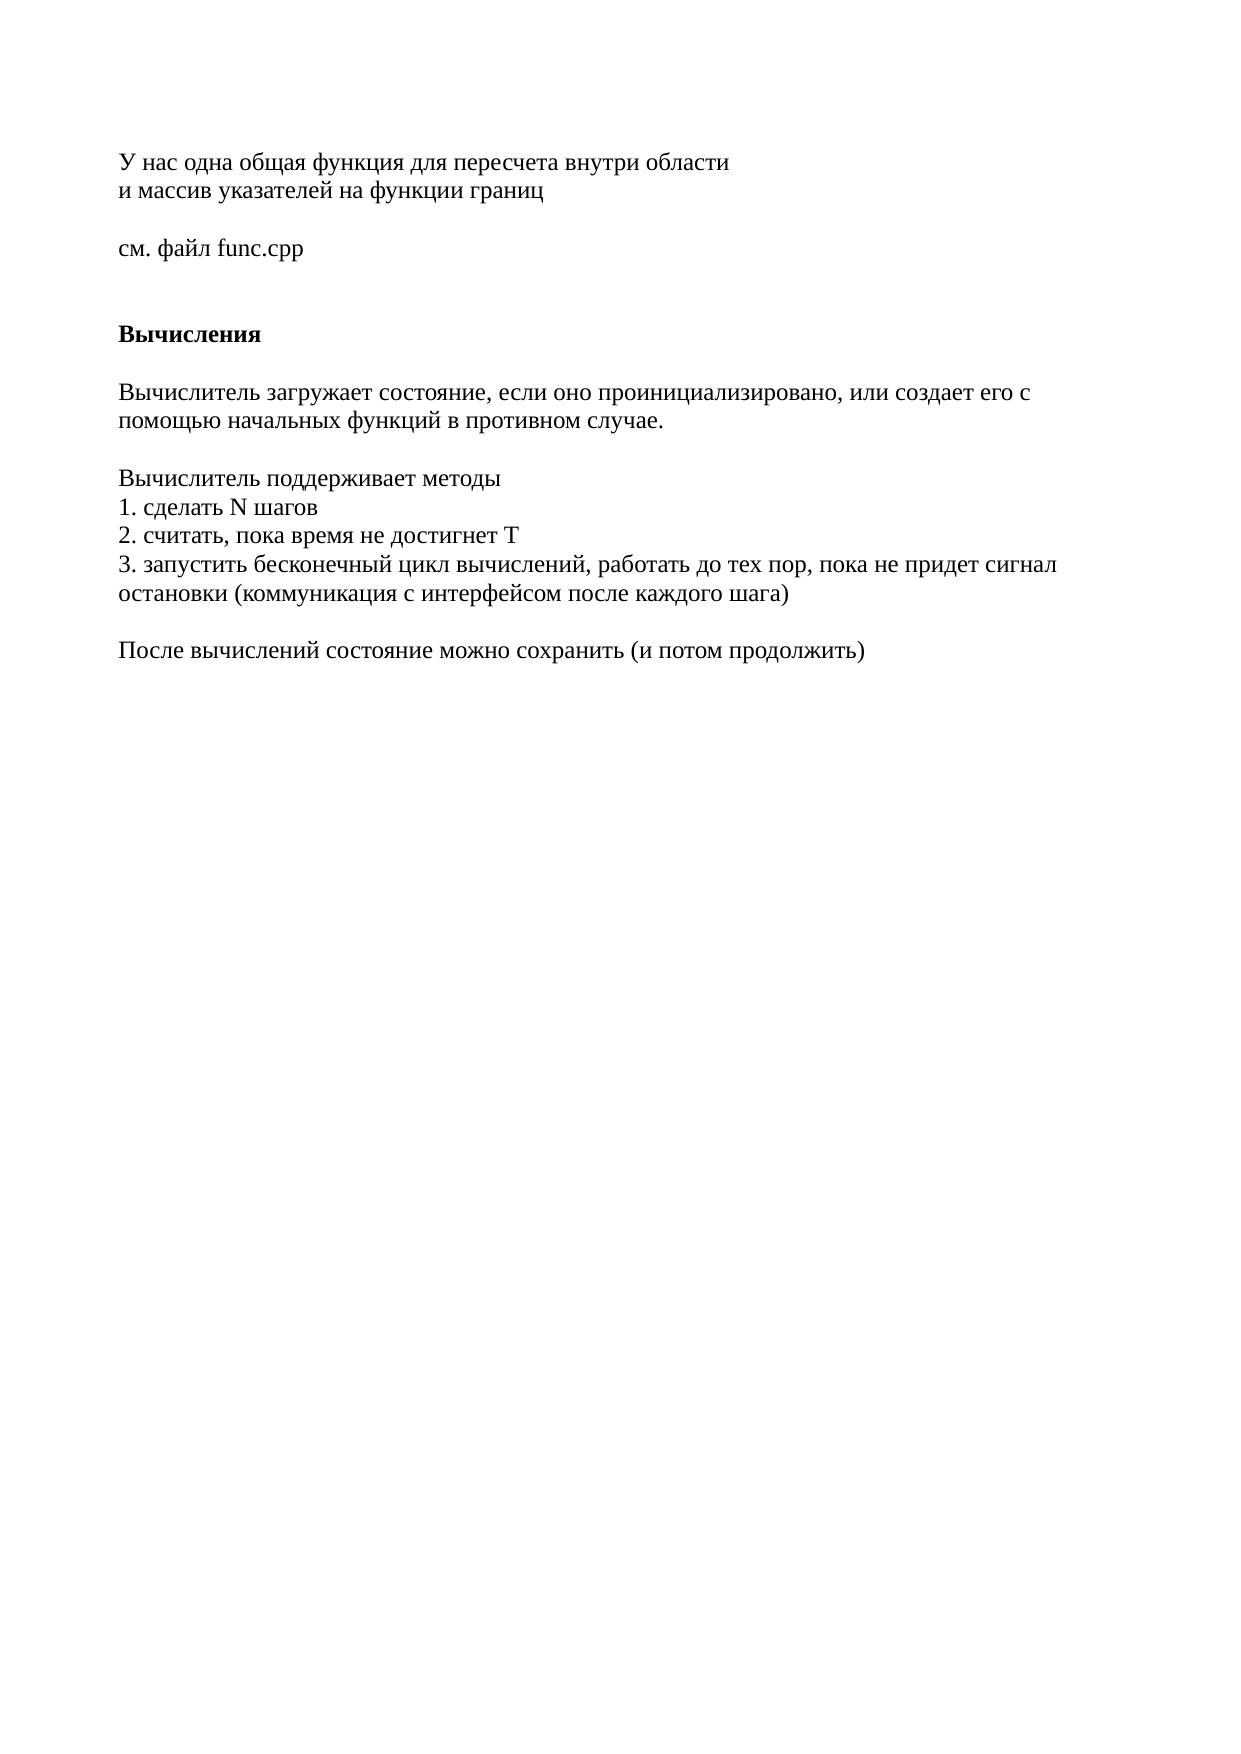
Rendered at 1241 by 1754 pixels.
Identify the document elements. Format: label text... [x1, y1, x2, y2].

text 1. сделать N шагов [118, 492, 1122, 521]
text Вычислитель поддерживает методы [118, 463, 1122, 492]
text У нас одна общая функция для пересчета внутри области [118, 147, 1122, 176]
text 3. запустить бесконечный цикл вычислений, работать до тех пор, пока не придет сигнал остановки (коммуникация с интерфейсом после каждого шага) [118, 549, 1122, 607]
text см. файл func.cpp [118, 233, 1122, 262]
text Вычисления [118, 319, 1122, 348]
text и массив указателей на функции границ [118, 176, 1122, 204]
text Вычислитель загружает состояние, если оно проинициализировано, или создает его с помощью начальных функций в противном случае. [118, 377, 1122, 434]
text 2. считать, пока время не достигнет T [118, 521, 1122, 549]
text После вычислений состояние можно сохранить (и потом продолжить) [118, 636, 1122, 664]
